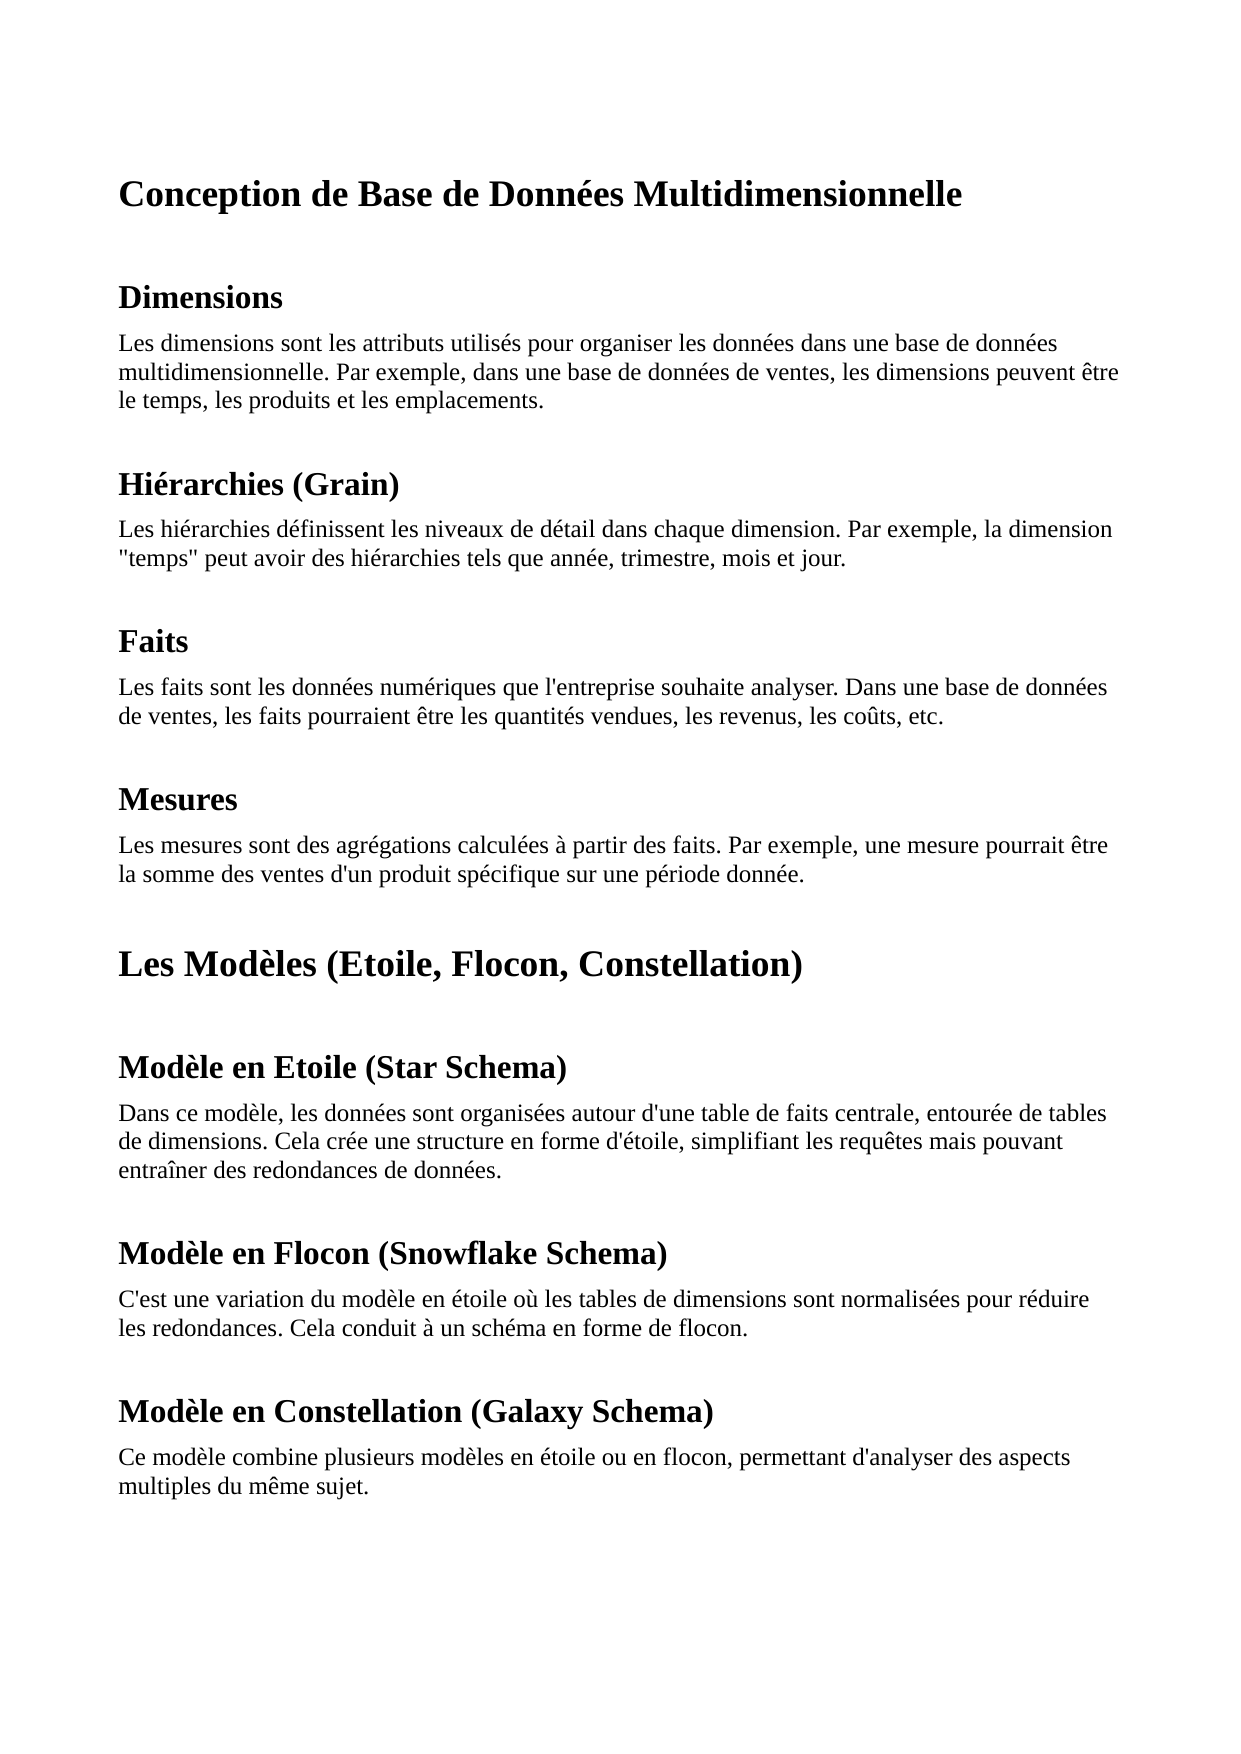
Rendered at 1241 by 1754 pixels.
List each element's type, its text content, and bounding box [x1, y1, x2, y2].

subtitle Modèle en Constellation (Galaxy Schema) [118, 1391, 1122, 1430]
text Les faits sont les données numériques que l'entreprise souhaite analyser. Dans une base de données de ventes, les faits pourraient être les quantités vendues, les revenus, les coûts, etc. [118, 672, 1122, 730]
subtitle Dimensions [118, 277, 1122, 315]
subtitle Hiérarchies (Grain) [118, 464, 1122, 502]
subtitle Mesures [118, 779, 1122, 818]
text Les hiérarchies définissent les niveaux de détail dans chaque dimension. Par exemple, la dimension "temps" peut avoir des hiérarchies tels que année, trimestre, mois et jour. [118, 514, 1122, 572]
text Les mesures sont des agrégations calculées à partir des faits. Par exemple, une mesure pourrait être la somme des ventes d'un produit spécifique sur une période donnée. [118, 830, 1122, 888]
text Dans ce modèle, les données sont organisées autour d'une table de faits centrale, entourée de tables de dimensions. Cela crée une structure en forme d'étoile, simplifiant les requêtes mais pouvant entraîner des redondances de données. [118, 1098, 1122, 1184]
subtitle Faits [118, 622, 1122, 660]
text C'est une variation du modèle en étoile où les tables de dimensions sont normalisées pour réduire les redondances. Cela conduit à un schéma en forme de flocon. [118, 1284, 1122, 1342]
text Ce modèle combine plusieurs modèles en étoile ou en flocon, permettant d'analyser des aspects multiples du même sujet. [118, 1442, 1122, 1500]
subtitle Les Modèles (Etoile, Flocon, Constellation) [118, 942, 1122, 985]
text Les dimensions sont les attributs utilisés pour organiser les données dans une base de données multidimensionnelle. Par exemple, dans une base de données de ventes, les dimensions peuvent être le temps, les produits et les emplacements. [118, 328, 1122, 414]
subtitle Modèle en Flocon (Snowflake Schema) [118, 1233, 1122, 1272]
subtitle Conception de Base de Données Multidimensionnelle [118, 172, 1122, 215]
subtitle Modèle en Etoile (Star Schema) [118, 1047, 1122, 1085]
